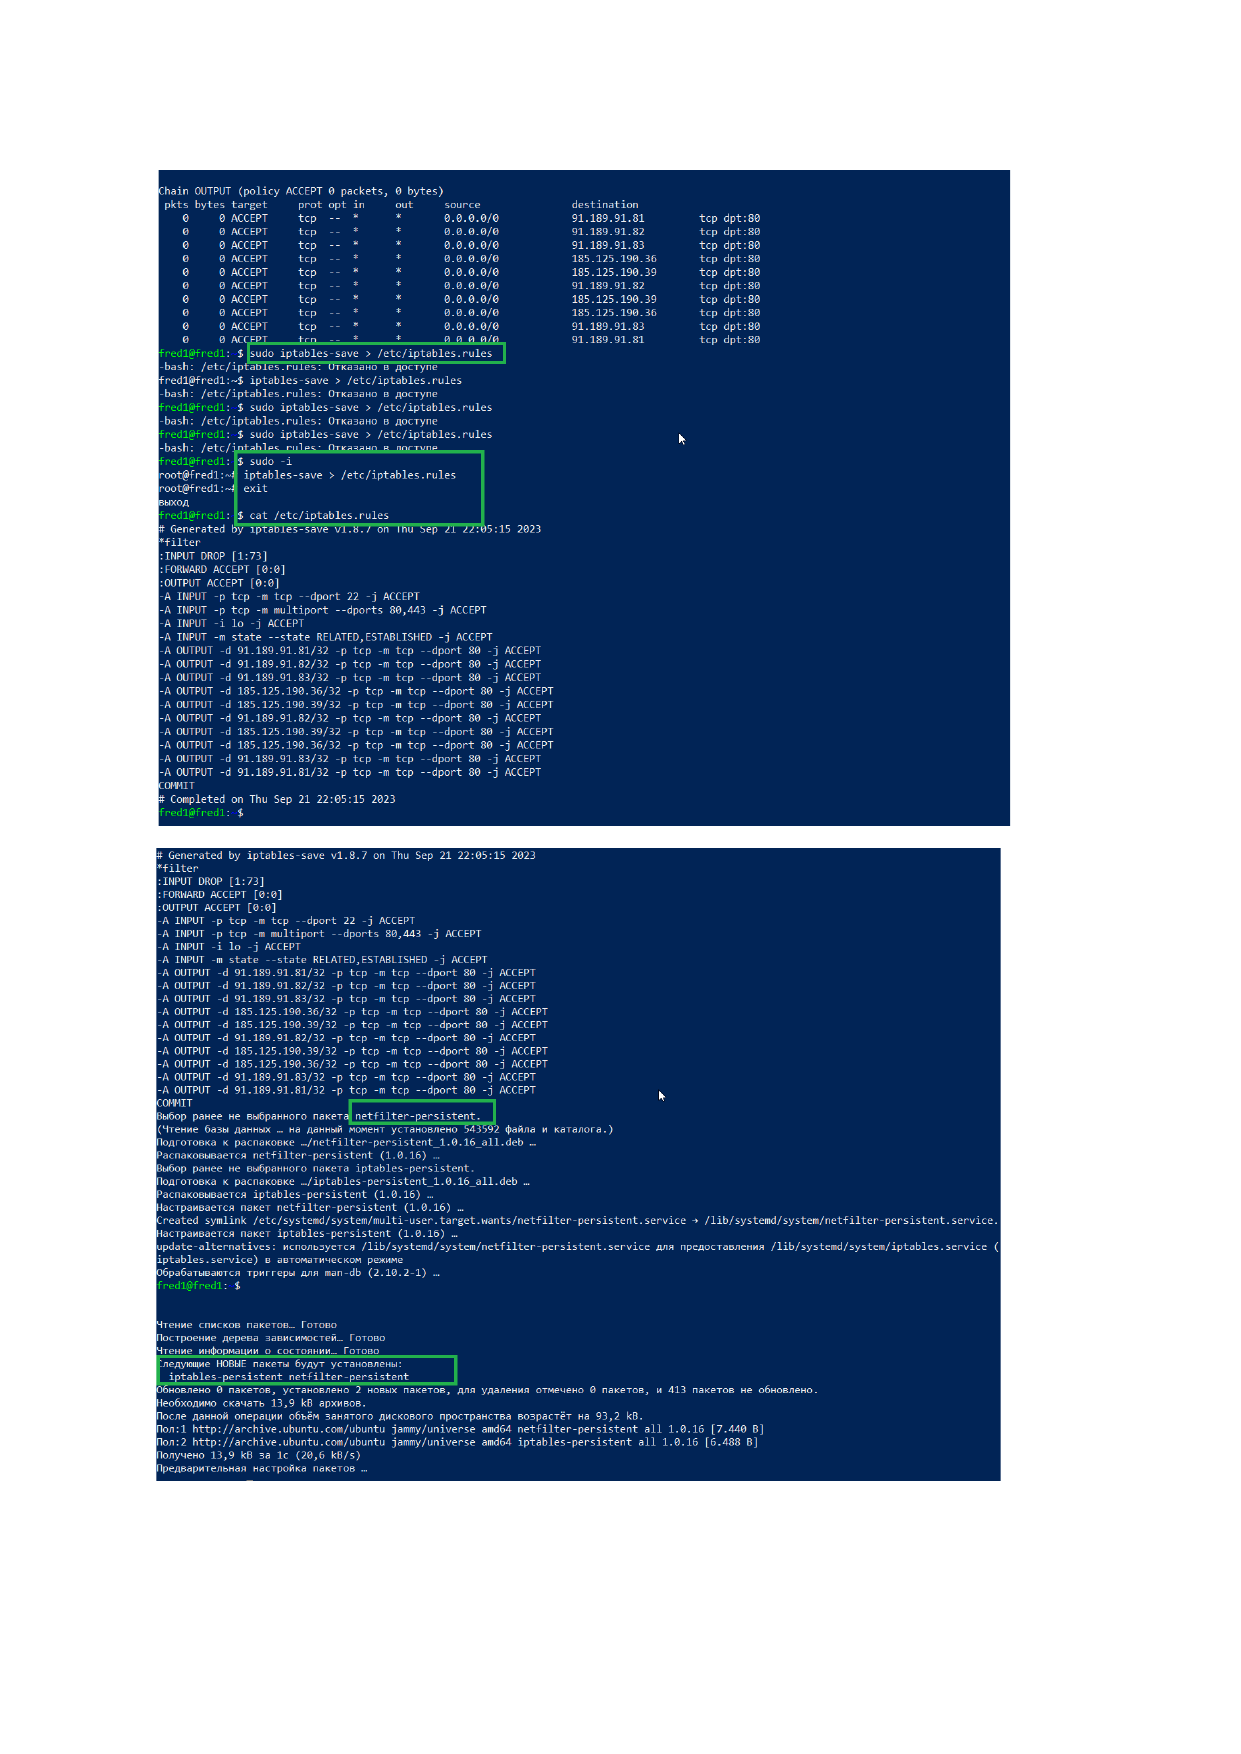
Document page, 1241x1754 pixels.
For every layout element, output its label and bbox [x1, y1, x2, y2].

picture [158, 170, 1011, 826]
picture [156, 848, 1001, 1481]
